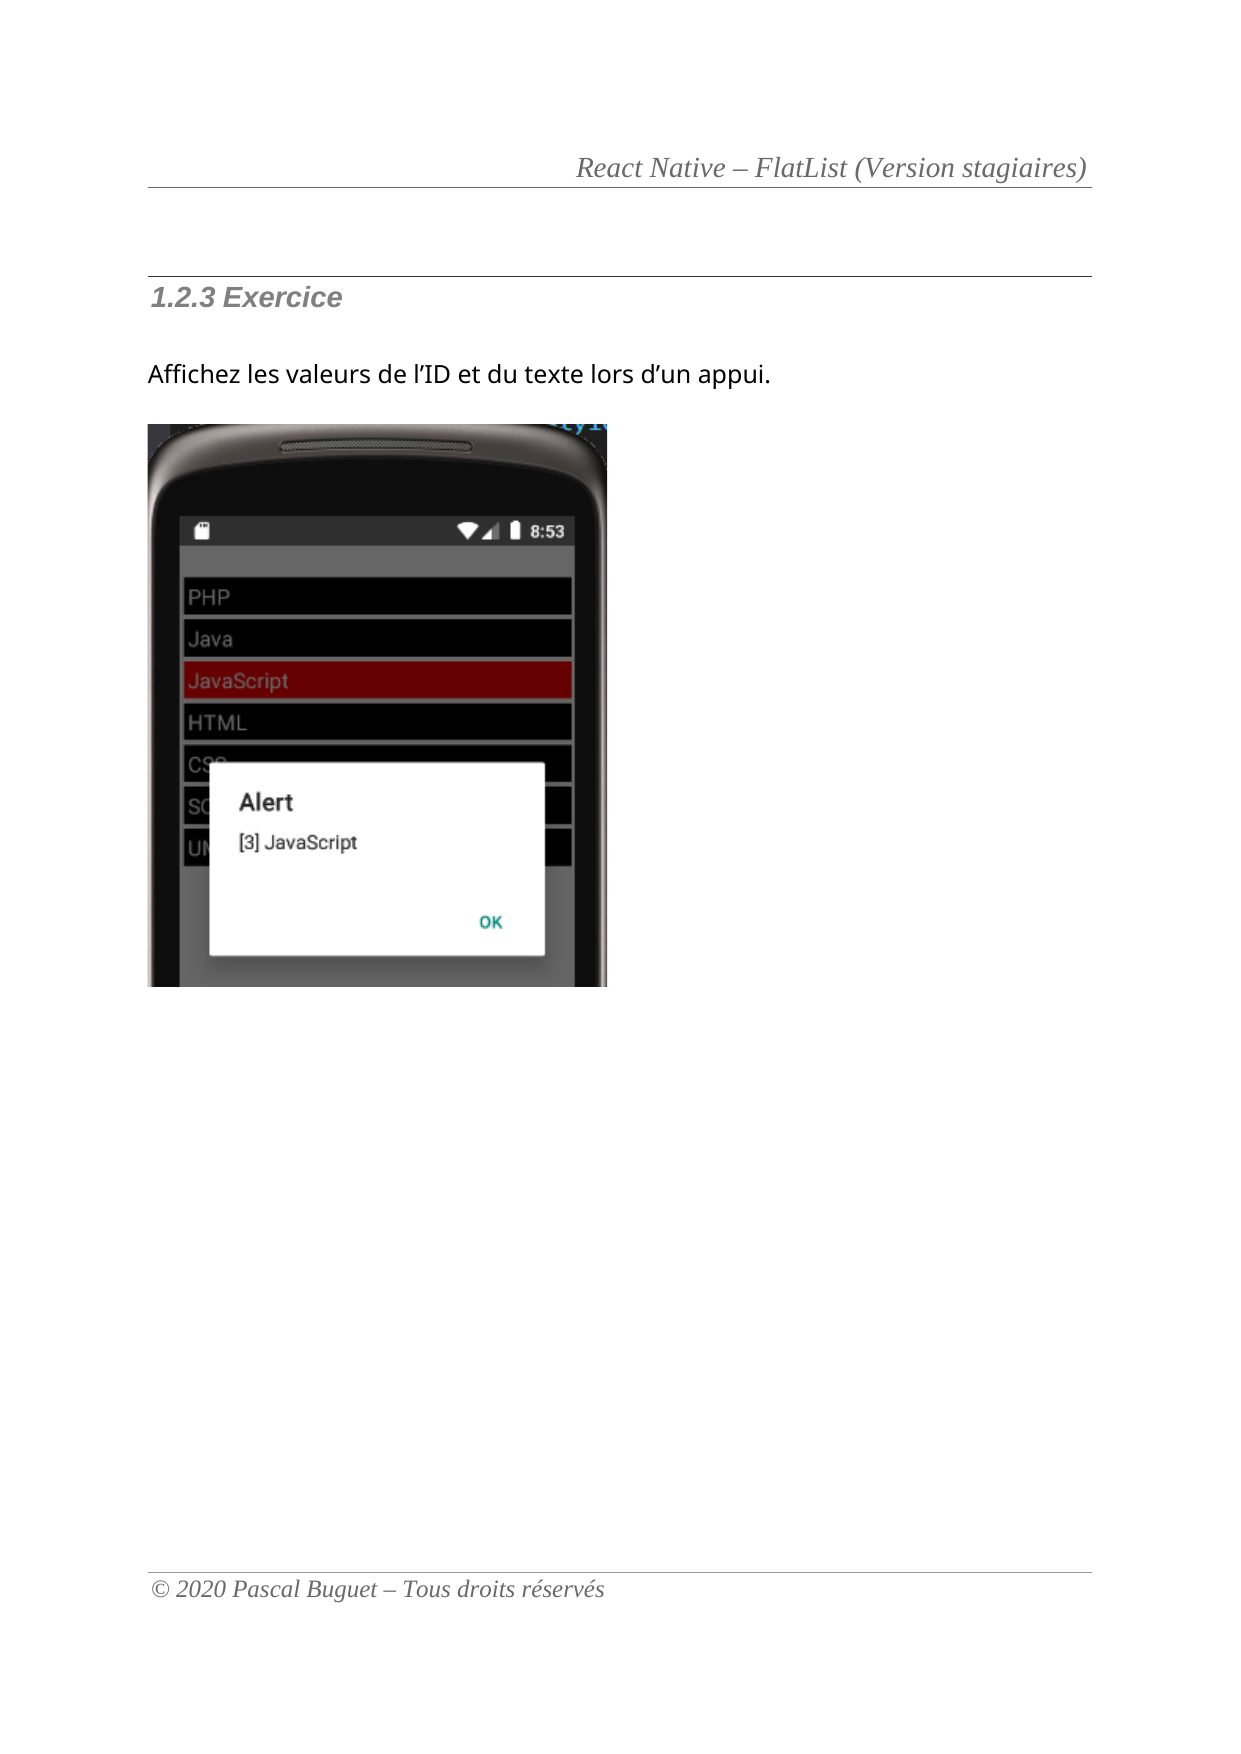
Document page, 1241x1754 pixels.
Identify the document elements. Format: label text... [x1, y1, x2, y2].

subtitle Exercice [148, 277, 1092, 316]
picture [147, 424, 608, 987]
text Affichez les valeurs de l’ID et du texte lors d’un appui. [148, 356, 1092, 391]
